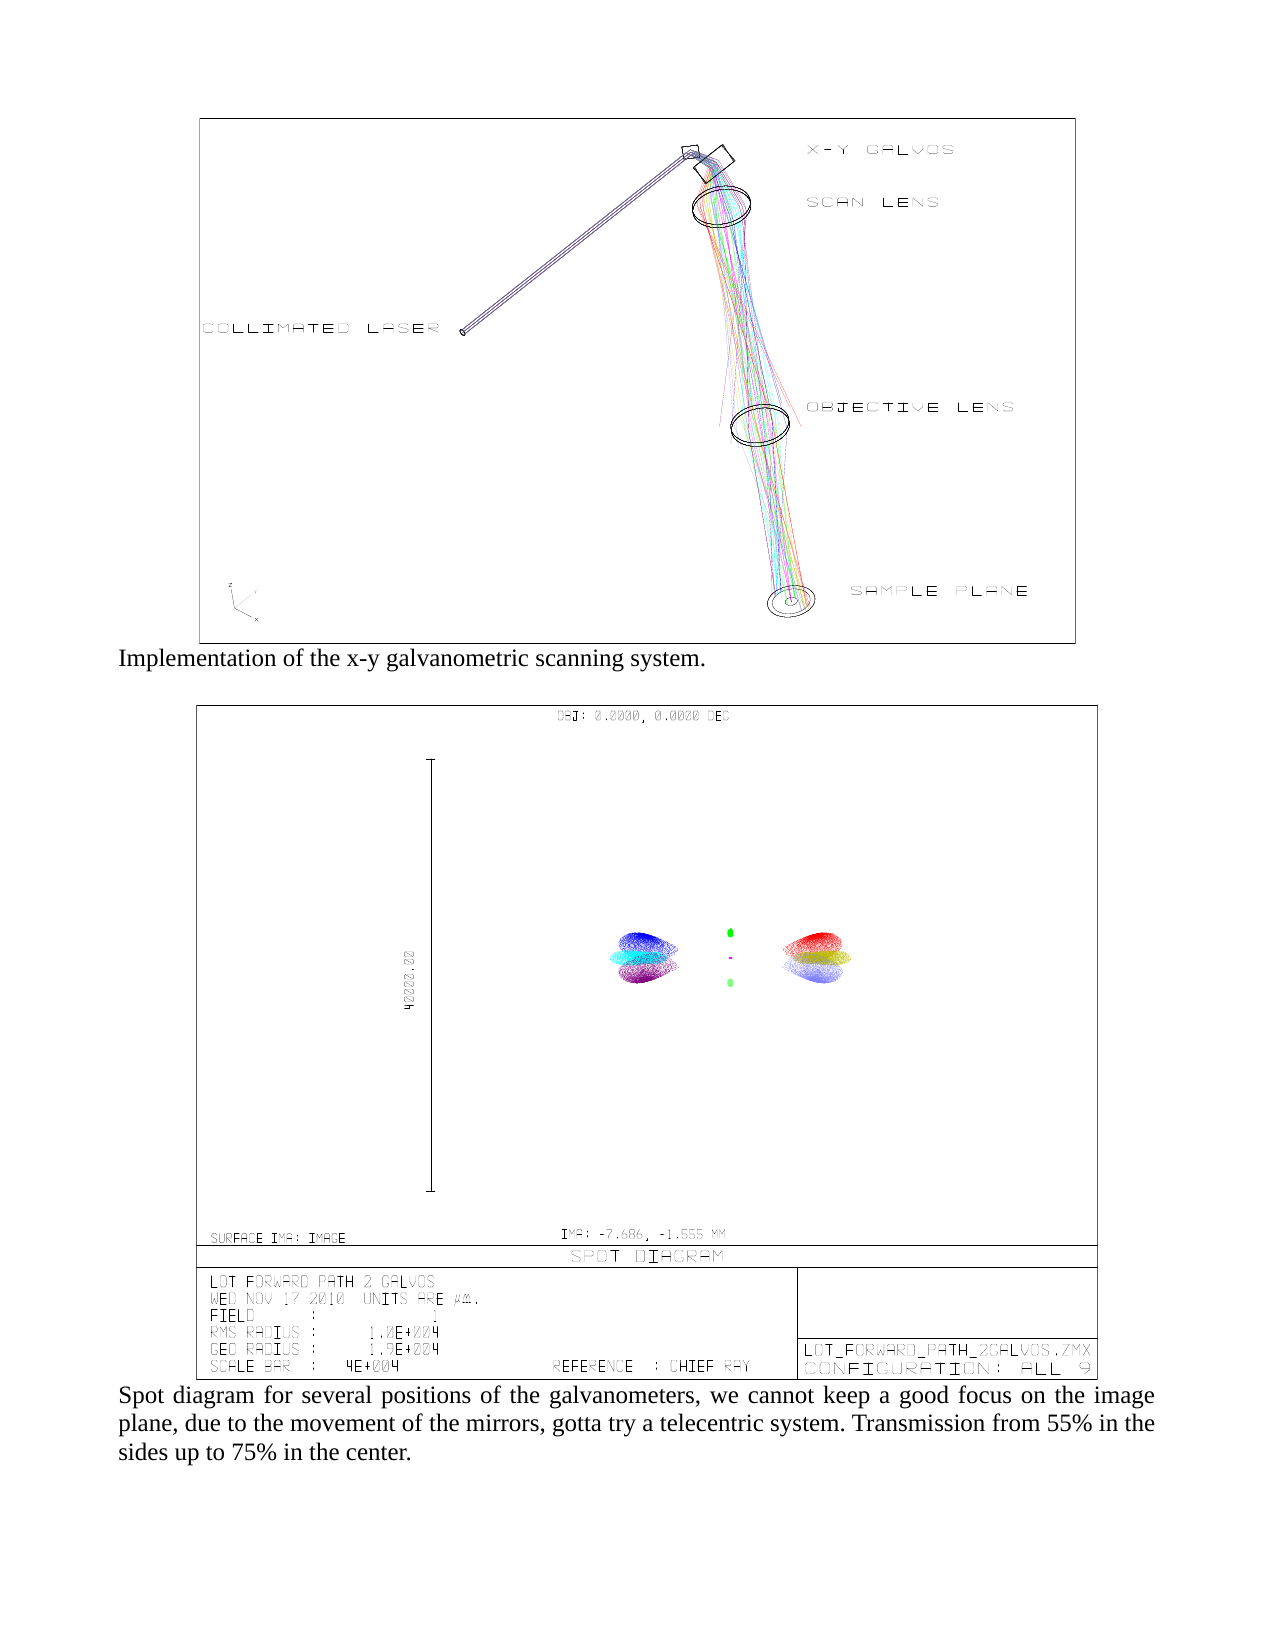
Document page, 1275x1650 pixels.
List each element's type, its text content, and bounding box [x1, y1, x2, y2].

text Implementation of the x-y galvanometric scanning system. [118, 118, 1157, 672]
text Spot diagram for several positions of the galvanometers, we cannot keep a good focus on the image plane, due to the movement of the mirrors, gotta try a telecentric system. Transmission from 55% in the sides up to 75% in the center. [118, 701, 1157, 1466]
